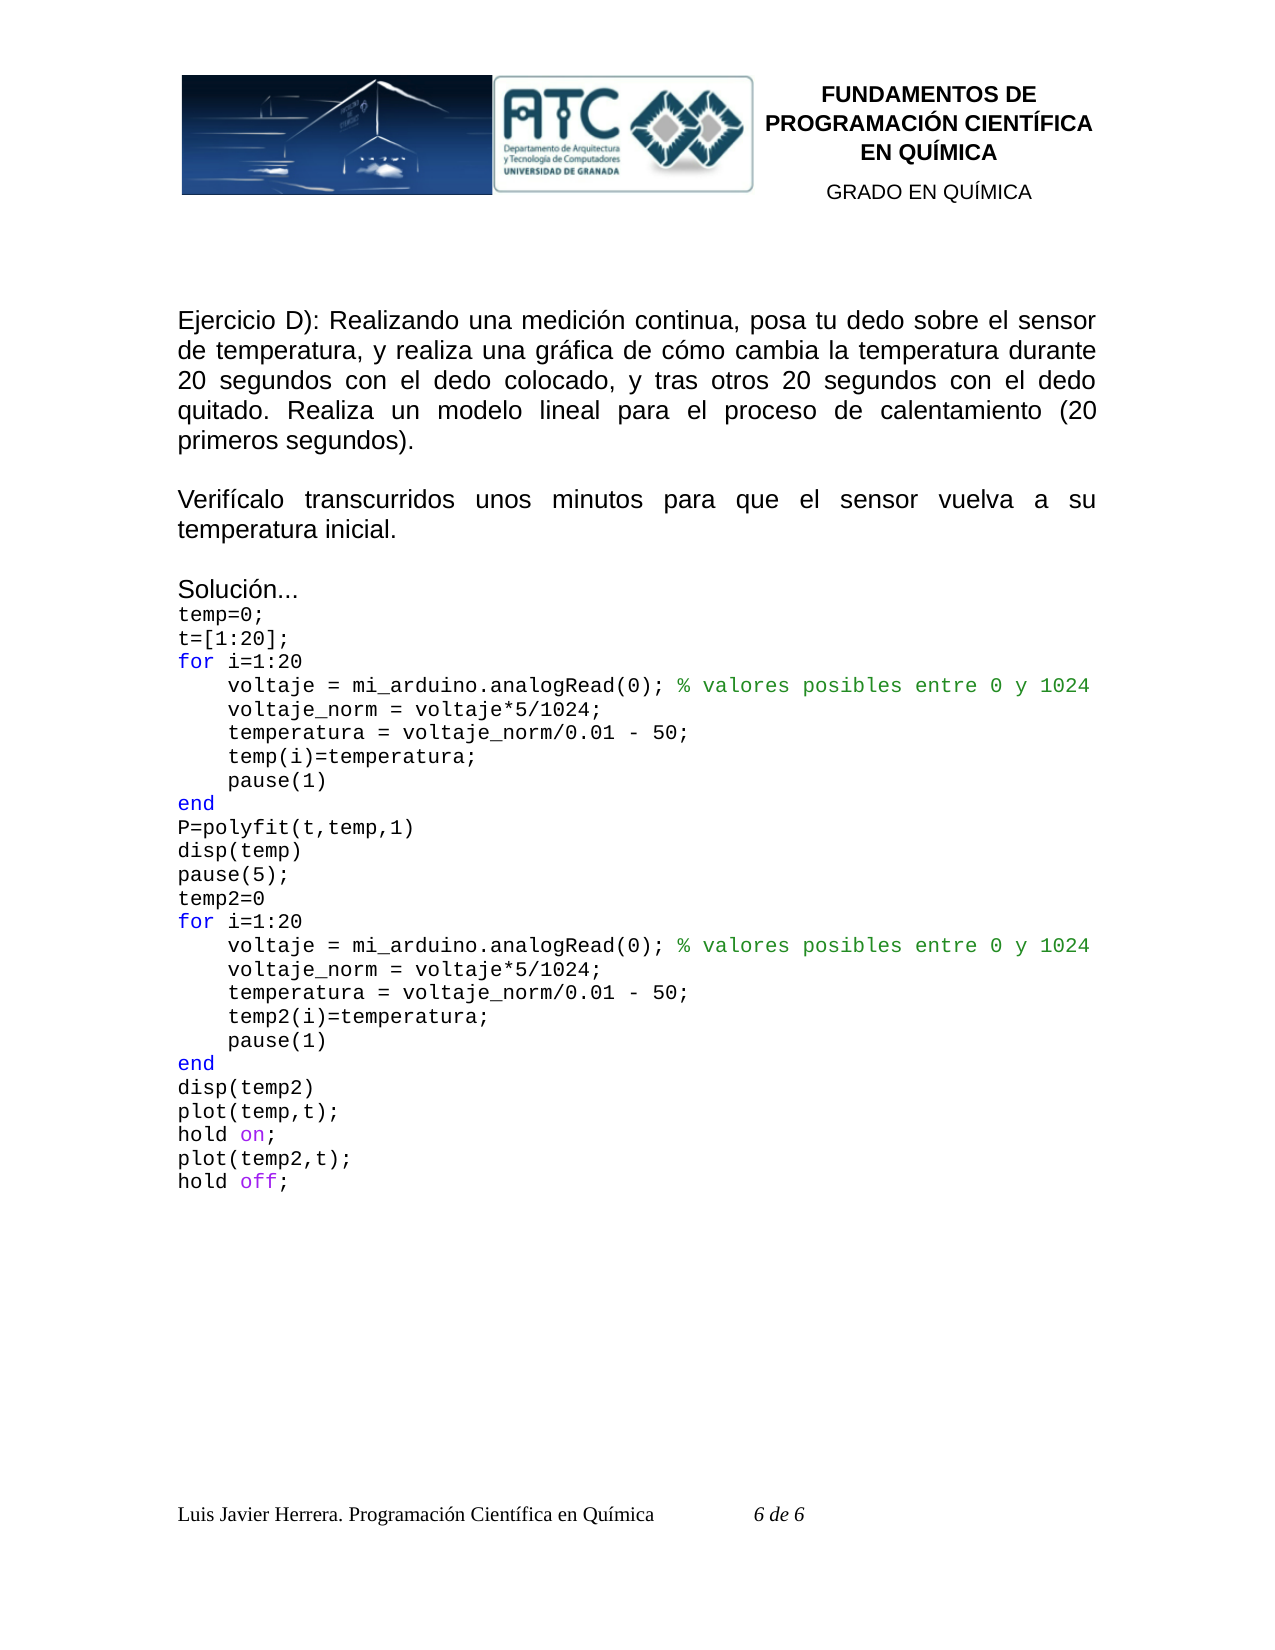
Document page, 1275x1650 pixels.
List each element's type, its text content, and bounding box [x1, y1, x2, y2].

text for i=1:20 [177, 911, 1098, 935]
text hold on; [177, 1124, 1098, 1148]
text pause(5); [177, 864, 1098, 888]
text temperatura = voltaje_norm/0.01 - 50; [177, 982, 1098, 1006]
text temp2(i)=temperatura; [177, 1006, 1098, 1030]
text Solución... [177, 574, 1098, 604]
text disp(temp) [177, 841, 1098, 864]
text end [177, 1053, 1098, 1077]
text plot(temp,t); [177, 1101, 1098, 1124]
text voltaje_norm = voltaje*5/1024; [177, 959, 1098, 982]
text hold off; [177, 1172, 1098, 1195]
text Verifícalo transcurridos unos minutos para que el sensor vuelva a su temperatura inicial. [177, 484, 1098, 544]
text disp(temp2) [177, 1077, 1098, 1101]
text pause(1) [177, 1030, 1098, 1053]
text pause(1) [177, 769, 1098, 793]
text temp(i)=temperatura; [177, 746, 1098, 769]
text voltaje = mi_arduino.analogRead(0); % valores posibles entre 0 y 1024 [177, 675, 1098, 699]
text voltaje = mi_arduino.analogRead(0); % valores posibles entre 0 y 1024 [177, 935, 1098, 959]
text end [177, 793, 1098, 817]
text P=polyfit(t,temp,1) [177, 817, 1098, 841]
text temp2=0 [177, 888, 1098, 911]
text temperatura = voltaje_norm/0.01 - 50; [177, 722, 1098, 746]
text voltaje_norm = voltaje*5/1024; [177, 699, 1098, 722]
text plot(temp2,t); [177, 1148, 1098, 1172]
text Ejercicio D): Realizando una medición continua, posa tu dedo sobre el sensor de temperatura, y realiza una gráfica de cómo cambia la temperatura durante 20 segundos con el dedo colocado, y tras otros 20 segundos con el dedo quitado. Realiza un modelo lineal para el proceso de calentamiento (20 primeros segundos). [177, 305, 1098, 454]
text t=[1:20]; [177, 628, 1098, 651]
text temp=0; [177, 604, 1098, 628]
text for i=1:20 [177, 651, 1098, 675]
